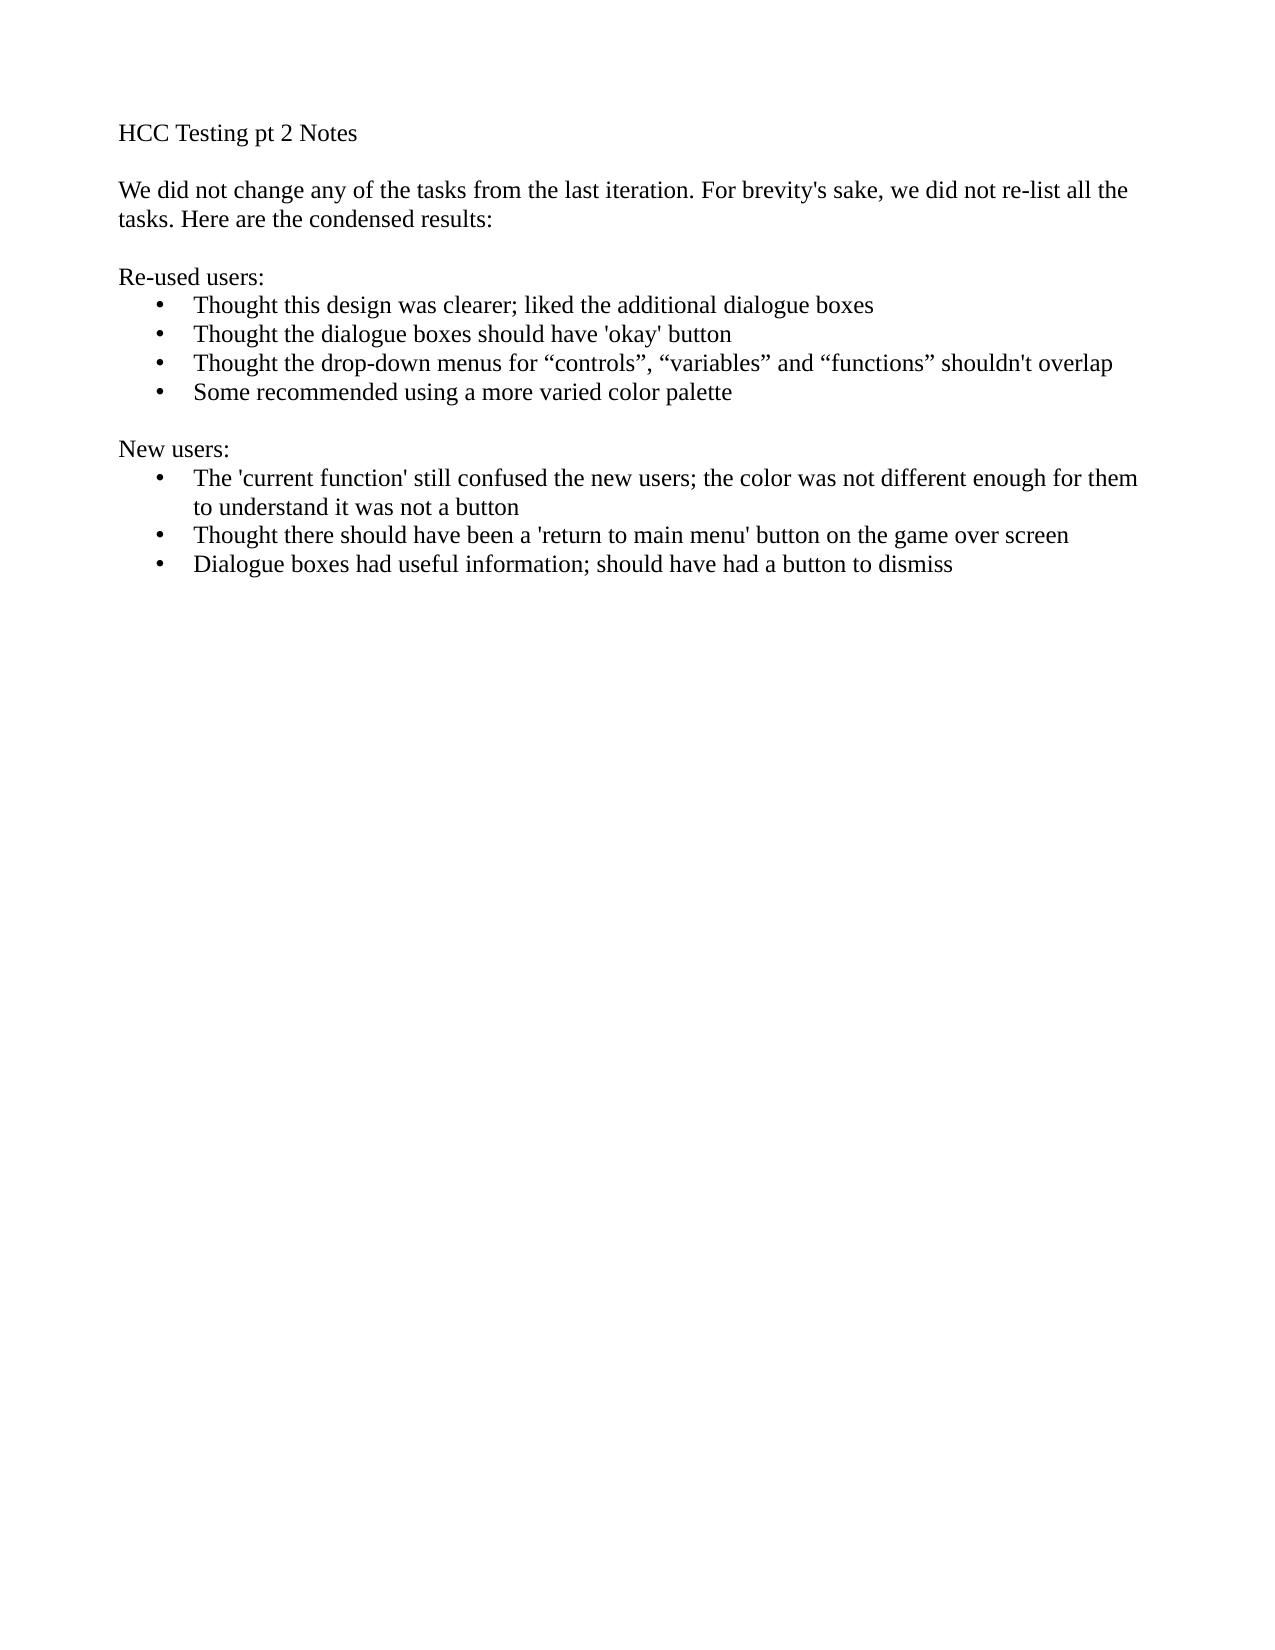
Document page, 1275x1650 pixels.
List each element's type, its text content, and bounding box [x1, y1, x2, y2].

text We did not change any of the tasks from the last iteration. For brevity's sake, we did not re-list all the tasks. Here are the condensed results: [118, 176, 1157, 233]
list Dialogue boxes had useful information; should have had a button to dismiss [156, 549, 1157, 578]
list Thought the dialogue boxes should have 'okay' button [156, 319, 1157, 348]
text New users: [118, 434, 1157, 463]
list Thought the drop-down menus for “controls”, “variables” and “functions” shouldn't overlap [156, 348, 1157, 377]
list The 'current function' still confused the new users; the color was not different enough for them to understand it was not a button [156, 463, 1157, 521]
list Thought this design was clearer; liked the additional dialogue boxes [156, 291, 1157, 319]
text Re-used users: [118, 262, 1157, 291]
text HCC Testing pt 2 Notes [118, 118, 1157, 147]
list Thought there should have been a 'return to main menu' button on the game over screen [156, 521, 1157, 549]
list Some recommended using a more varied color palette [156, 377, 1157, 406]
